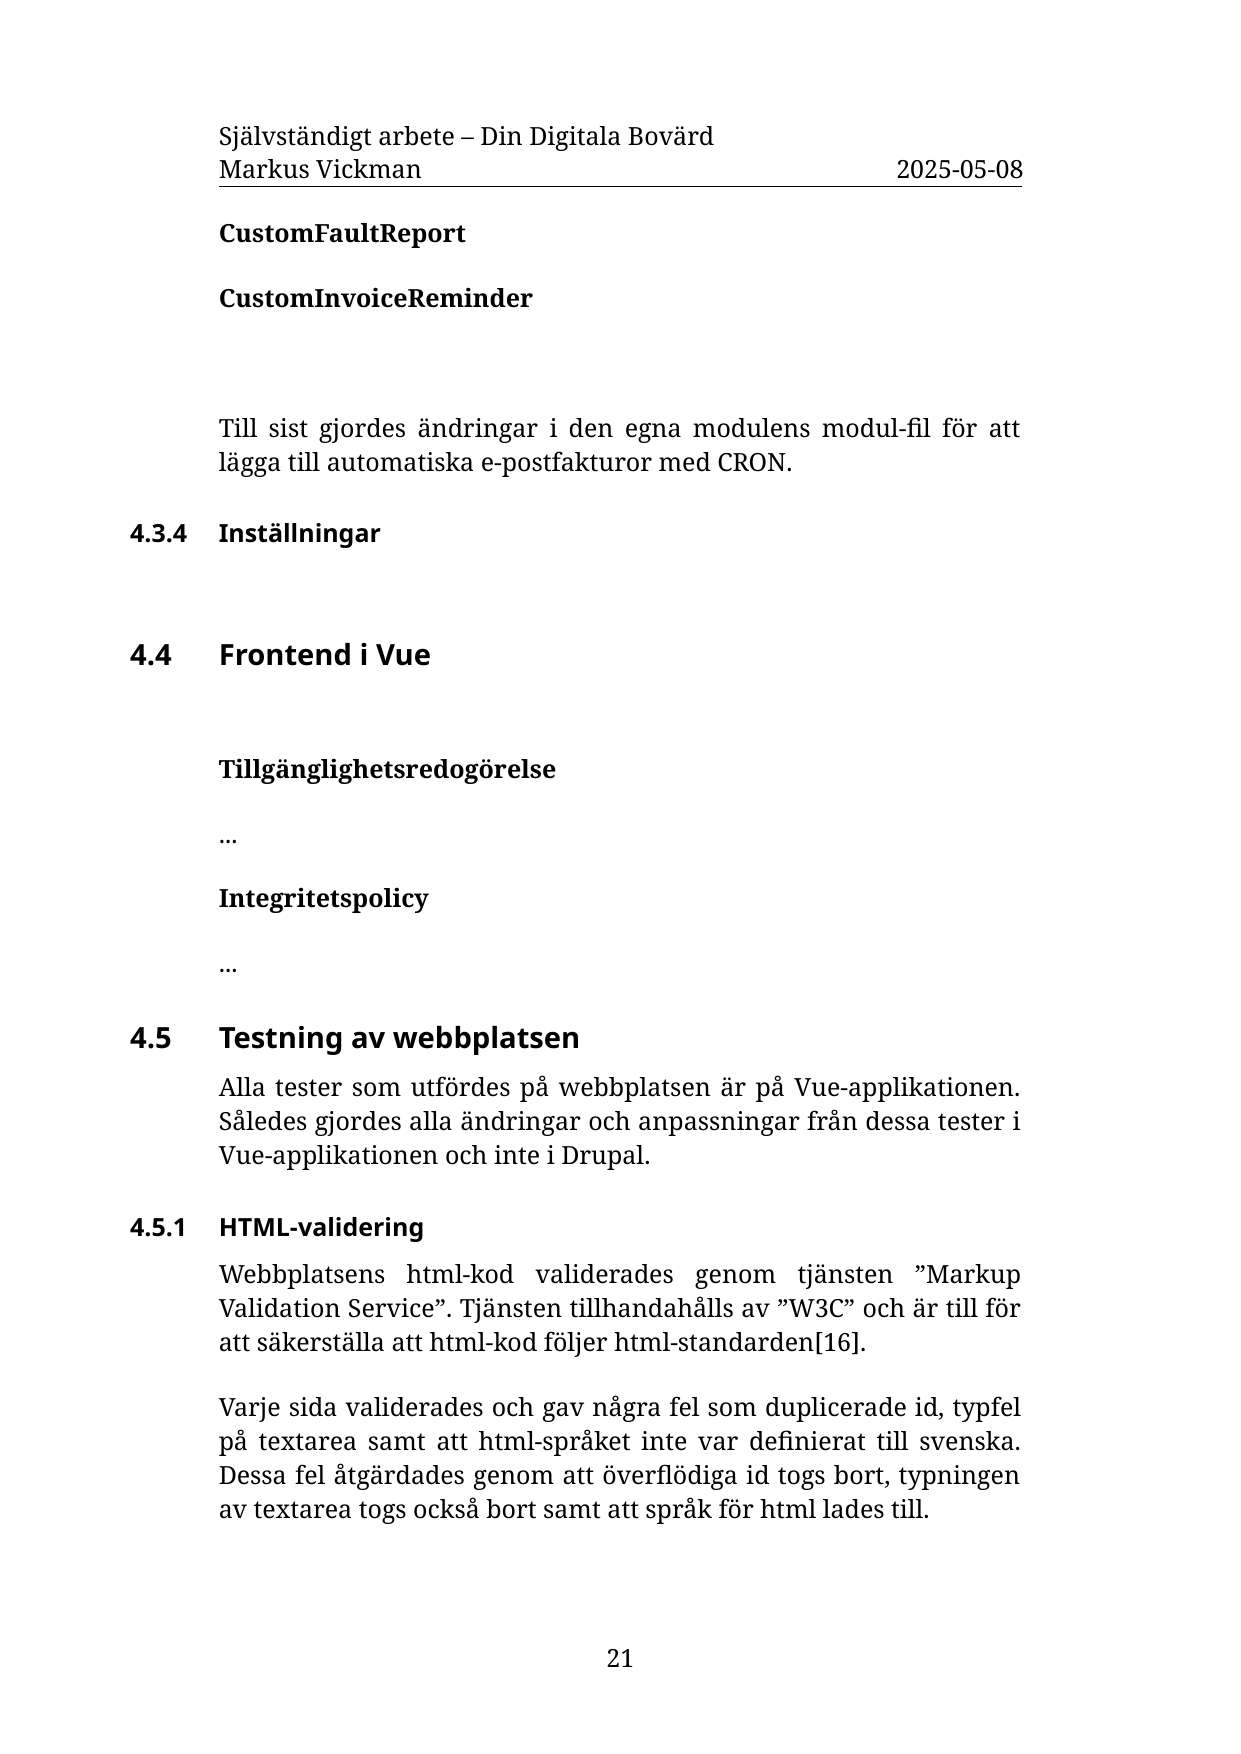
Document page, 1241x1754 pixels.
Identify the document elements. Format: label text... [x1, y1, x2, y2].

subtitle Frontend i Vue [130, 634, 1022, 674]
subtitle Testning av webbplatsen [130, 1017, 1022, 1057]
text CustomInvoiceReminder [218, 281, 1022, 315]
text Till sist gjordes ändringar i den egna modulens modul-fil för att lägga till automatiska e-postfakturor med CRON. [218, 410, 1022, 478]
text Tillgänglighetsredogörelse [218, 751, 1022, 786]
text ... [218, 816, 1022, 850]
text Alla tester som utfördes på webbplatsen är på Vue-applikationen. Således gjordes alla ändringar och anpassningar från dessa tester i Vue-applikationen och inte i Drupal. [218, 1070, 1022, 1172]
text ... [218, 946, 1022, 980]
text Webbplatsens html-kod validerades genom tjänsten ”Markup Validation Service”. Tjänsten tillhandahålls av ”W3C” och är till för att säkerställa att html-kod följer html-standarden[16]. [218, 1256, 1022, 1358]
text Integritetspolicy [218, 881, 1022, 915]
text CustomFaultReport [218, 216, 1022, 250]
text Varje sida validerades och gav några fel som duplicerade id, typfel på textarea samt att html-språket inte var definierat till svenska. Dessa fel åtgärdades genom att överflödiga id togs bort, typningen av textarea togs också bort samt att språk för html lades till. [218, 1389, 1022, 1525]
subtitle Inställningar [130, 516, 1022, 550]
subtitle HTML-validering [130, 1209, 1022, 1243]
